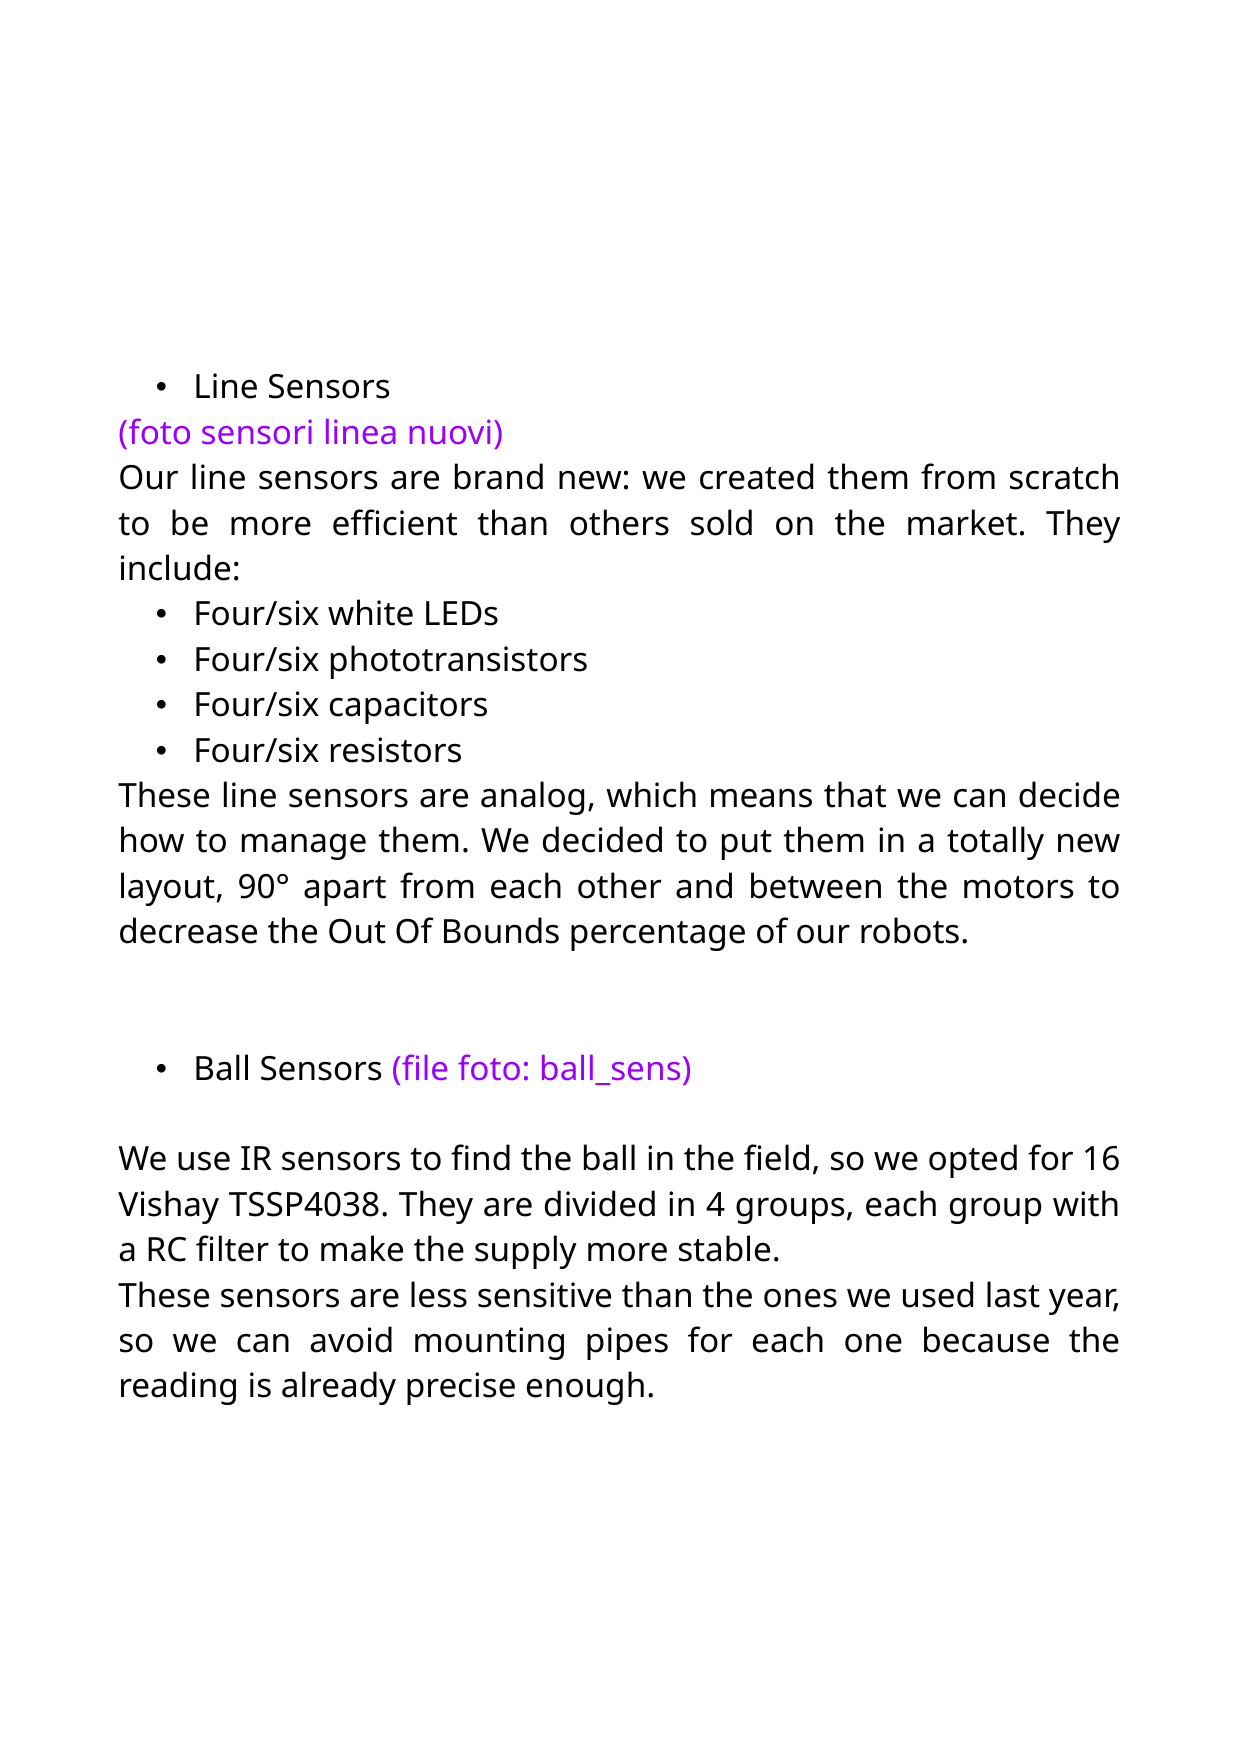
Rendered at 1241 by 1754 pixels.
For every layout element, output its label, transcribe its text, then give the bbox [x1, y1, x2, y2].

list Line Sensors [156, 363, 1122, 408]
list Four/six capacitors [156, 681, 1122, 726]
list Four/six white LEDs [156, 590, 1122, 636]
text These line sensors are analog, which means that we can decide how to manage them. We decided to put them in a totally new layout, 90° apart from each other and between the motors to decrease the Out Of Bounds percentage of our robots. [118, 772, 1122, 953]
text We use IR sensors to find the ball in the field, so we opted for 16 Vishay TSSP4038. They are divided in 4 groups, each group with a RC filter to make the supply more stable. [118, 1135, 1122, 1271]
list Four/six phototransistors [156, 636, 1122, 681]
text (foto sensori linea nuovi) [118, 408, 1122, 454]
text Our line sensors are brand new: we created them from scratch to be more efficient than others sold on the market. They include: [118, 454, 1122, 590]
text These sensors are less sensitive than the ones we used last year, so we can avoid mounting pipes for each one because the reading is already precise enough. [118, 1271, 1122, 1408]
list Four/six resistors [156, 726, 1122, 772]
list Ball Sensors (file foto: ball_sens) [156, 1044, 1122, 1090]
